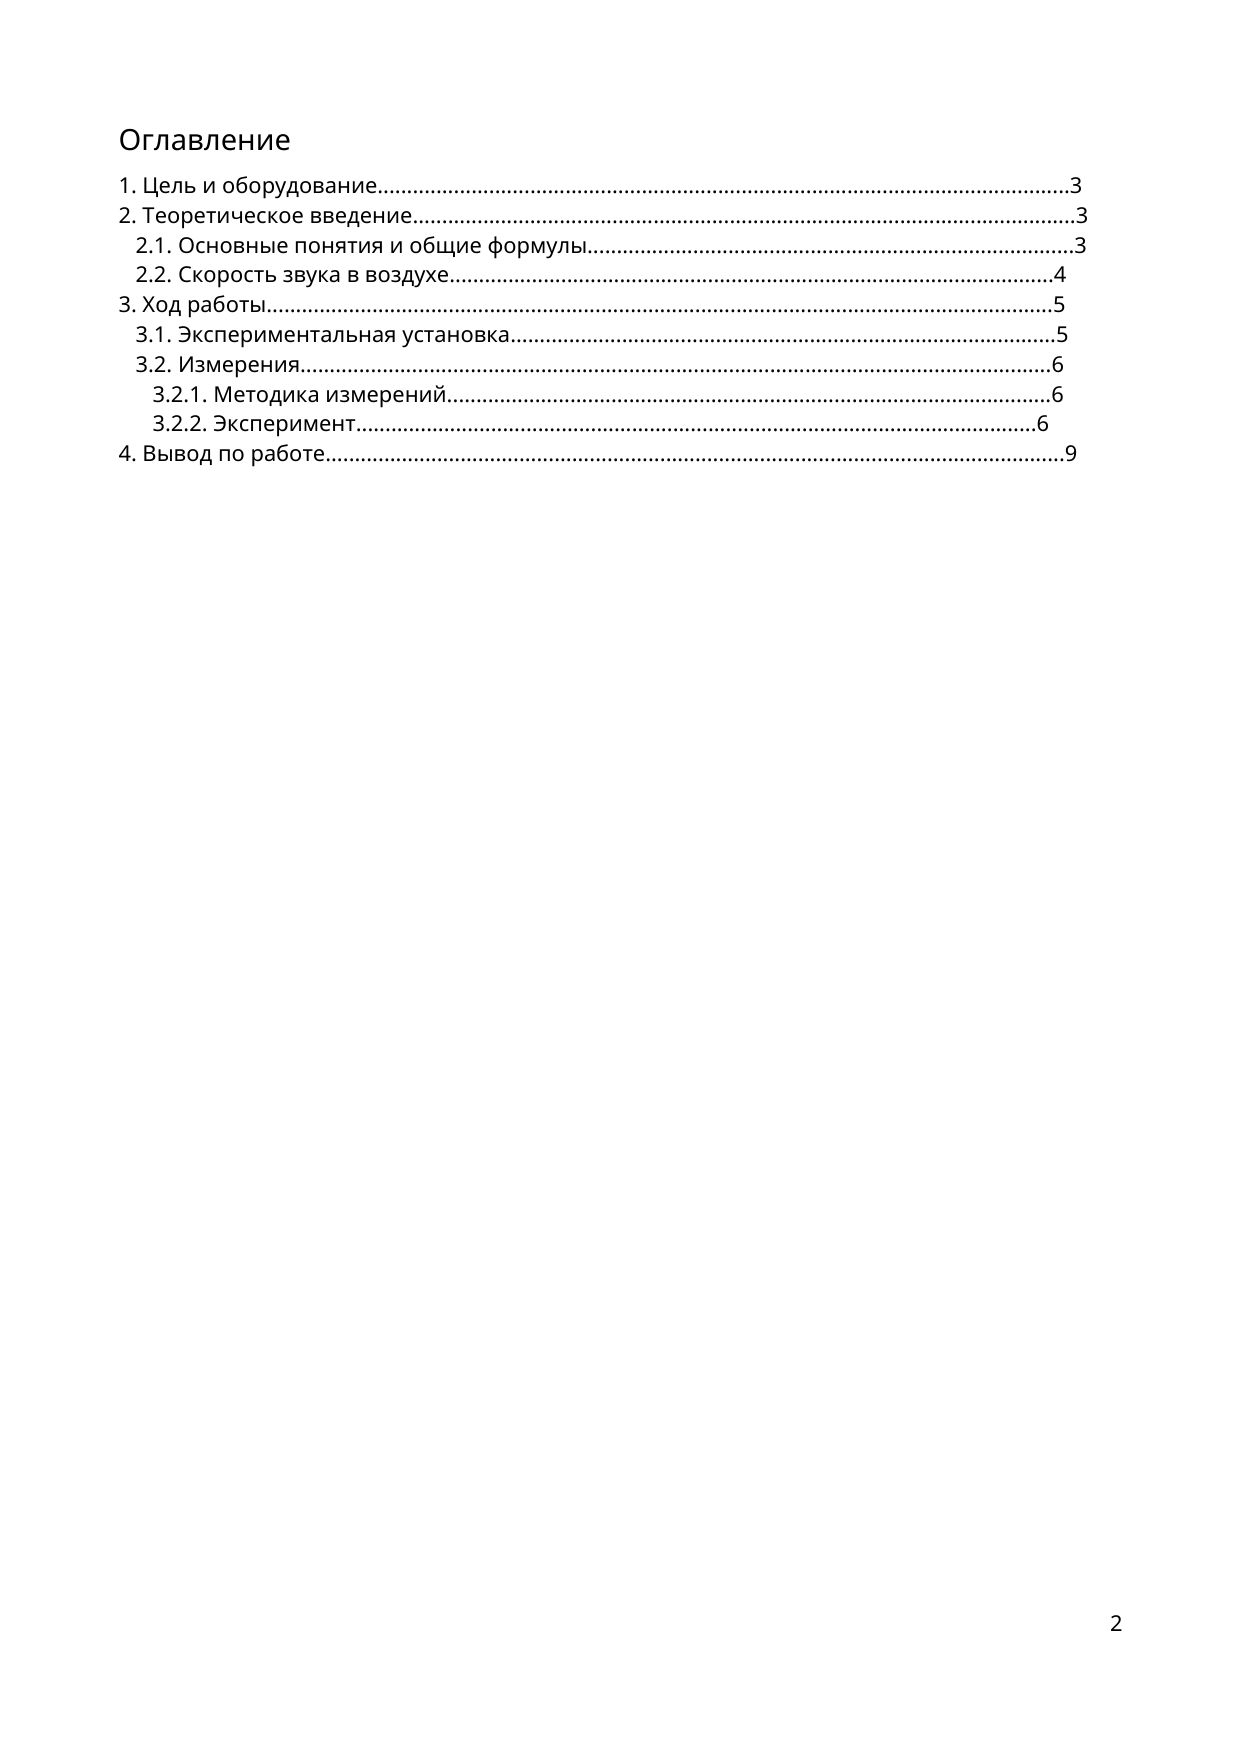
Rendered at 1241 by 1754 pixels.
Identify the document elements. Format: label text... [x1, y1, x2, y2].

text 3. Ход работы......................................................................................................................................5 [118, 289, 1197, 319]
text 2.1. Основные понятия и общие формулы...................................................................................3 [118, 230, 1197, 259]
text 3.2.1. Методика измерений.......................................................................................................6 [118, 379, 1197, 408]
text 3.2. Измерения................................................................................................................................6 [118, 349, 1197, 379]
text 4. Вывод по работе..............................................................................................................................9 [118, 438, 1197, 468]
text 1. Цель и оборудование......................................................................................................................3 [118, 170, 1197, 200]
text Оглавление [118, 119, 390, 159]
text 2.2. Скорость звука в воздухе.......................................................................................................4 [118, 259, 1197, 289]
text 2. Теоретическое введение.................................................................................................................3 [118, 200, 1197, 230]
text 2 [1110, 1608, 1197, 1637]
text 3.2.2. Эксперимент....................................................................................................................6 [118, 408, 1197, 438]
text 3.1. Экспериментальная установка.............................................................................................5 [118, 319, 1197, 349]
